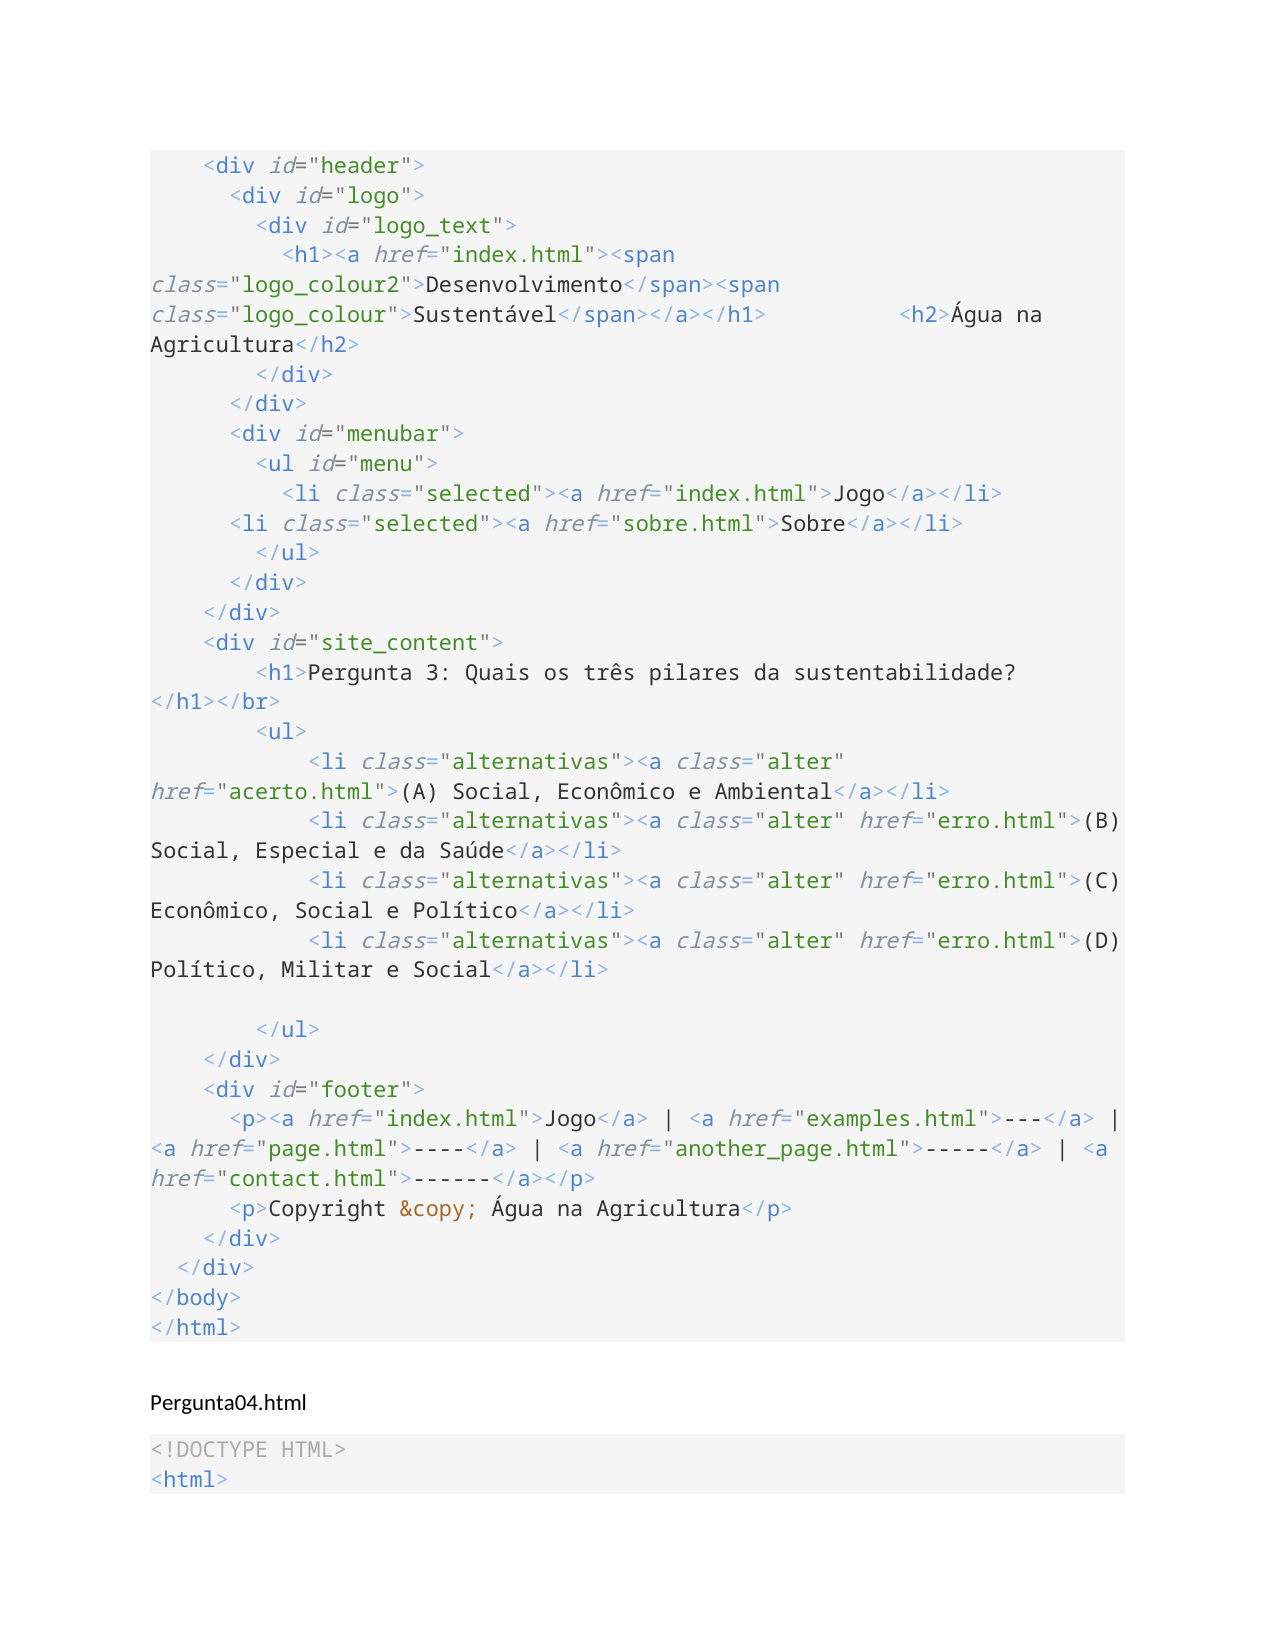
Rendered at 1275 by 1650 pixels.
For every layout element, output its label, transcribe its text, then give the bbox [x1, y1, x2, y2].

text <div id="menubar"> [150, 418, 1125, 448]
text <li class="alternativas"><a class="alter" href="acerto.html">(A) Social, Econômico e Ambiental</a></li> [150, 746, 1125, 805]
text <h1>Pergunta 3: Quais os três pilares da sustentabilidade?</h1></br> [150, 656, 1125, 716]
text <h1><a href="index.html"><span class="logo_colour2">Desenvolvimento</span><span class="logo_colour">Sustentável</span></a></h1> <h2>Água na Agricultura</h2> [150, 239, 1125, 358]
text </div> [150, 567, 1125, 597]
text <div id="logo"> [150, 180, 1125, 209]
text </div> [150, 1252, 1125, 1282]
text </div> [150, 597, 1125, 627]
text </div> [150, 1044, 1125, 1073]
text <p>Copyright &copy; Água na Agricultura</p> [150, 1193, 1125, 1222]
text </html> [150, 1312, 1125, 1342]
text <div id="footer"> [150, 1073, 1125, 1103]
text <li class="alternativas"><a class="alter" href="erro.html">(B) Social, Especial e da Saúde</a></li> [150, 805, 1125, 865]
text <div id="site_content"> [150, 627, 1125, 656]
text </div> [150, 1222, 1125, 1252]
text <div id="header"> [150, 150, 1125, 180]
text </body> [150, 1282, 1125, 1312]
text Pergunta04.html [150, 1388, 1125, 1416]
text <ul id="menu"> [150, 448, 1125, 478]
text <!DOCTYPE HTML> [150, 1434, 1125, 1464]
text <li class="alternativas"><a class="alter" href="erro.html">(C) Econômico, Social e Político</a></li> [150, 865, 1125, 924]
text <li class="selected"><a href="sobre.html">Sobre</a></li> [150, 507, 1125, 537]
text </div> [150, 388, 1125, 418]
text </ul> [150, 1014, 1125, 1044]
text <li class="alternativas"><a class="alter" href="erro.html">(D) Político, Militar e Social</a></li> [150, 924, 1125, 984]
text <div id="logo_text"> [150, 209, 1125, 239]
text <p><a href="index.html">Jogo</a> | <a href="examples.html">---</a> | <a href="page.html">----</a> | <a href="another_page.html">-----</a> | <a href="contact.html">------</a></p> [150, 1103, 1125, 1193]
text <li class="selected"><a href="index.html">Jogo</a></li> [150, 478, 1125, 507]
text </div> [150, 358, 1125, 388]
text <html> [150, 1464, 1125, 1494]
text <ul> [150, 716, 1125, 746]
text </ul> [150, 537, 1125, 567]
